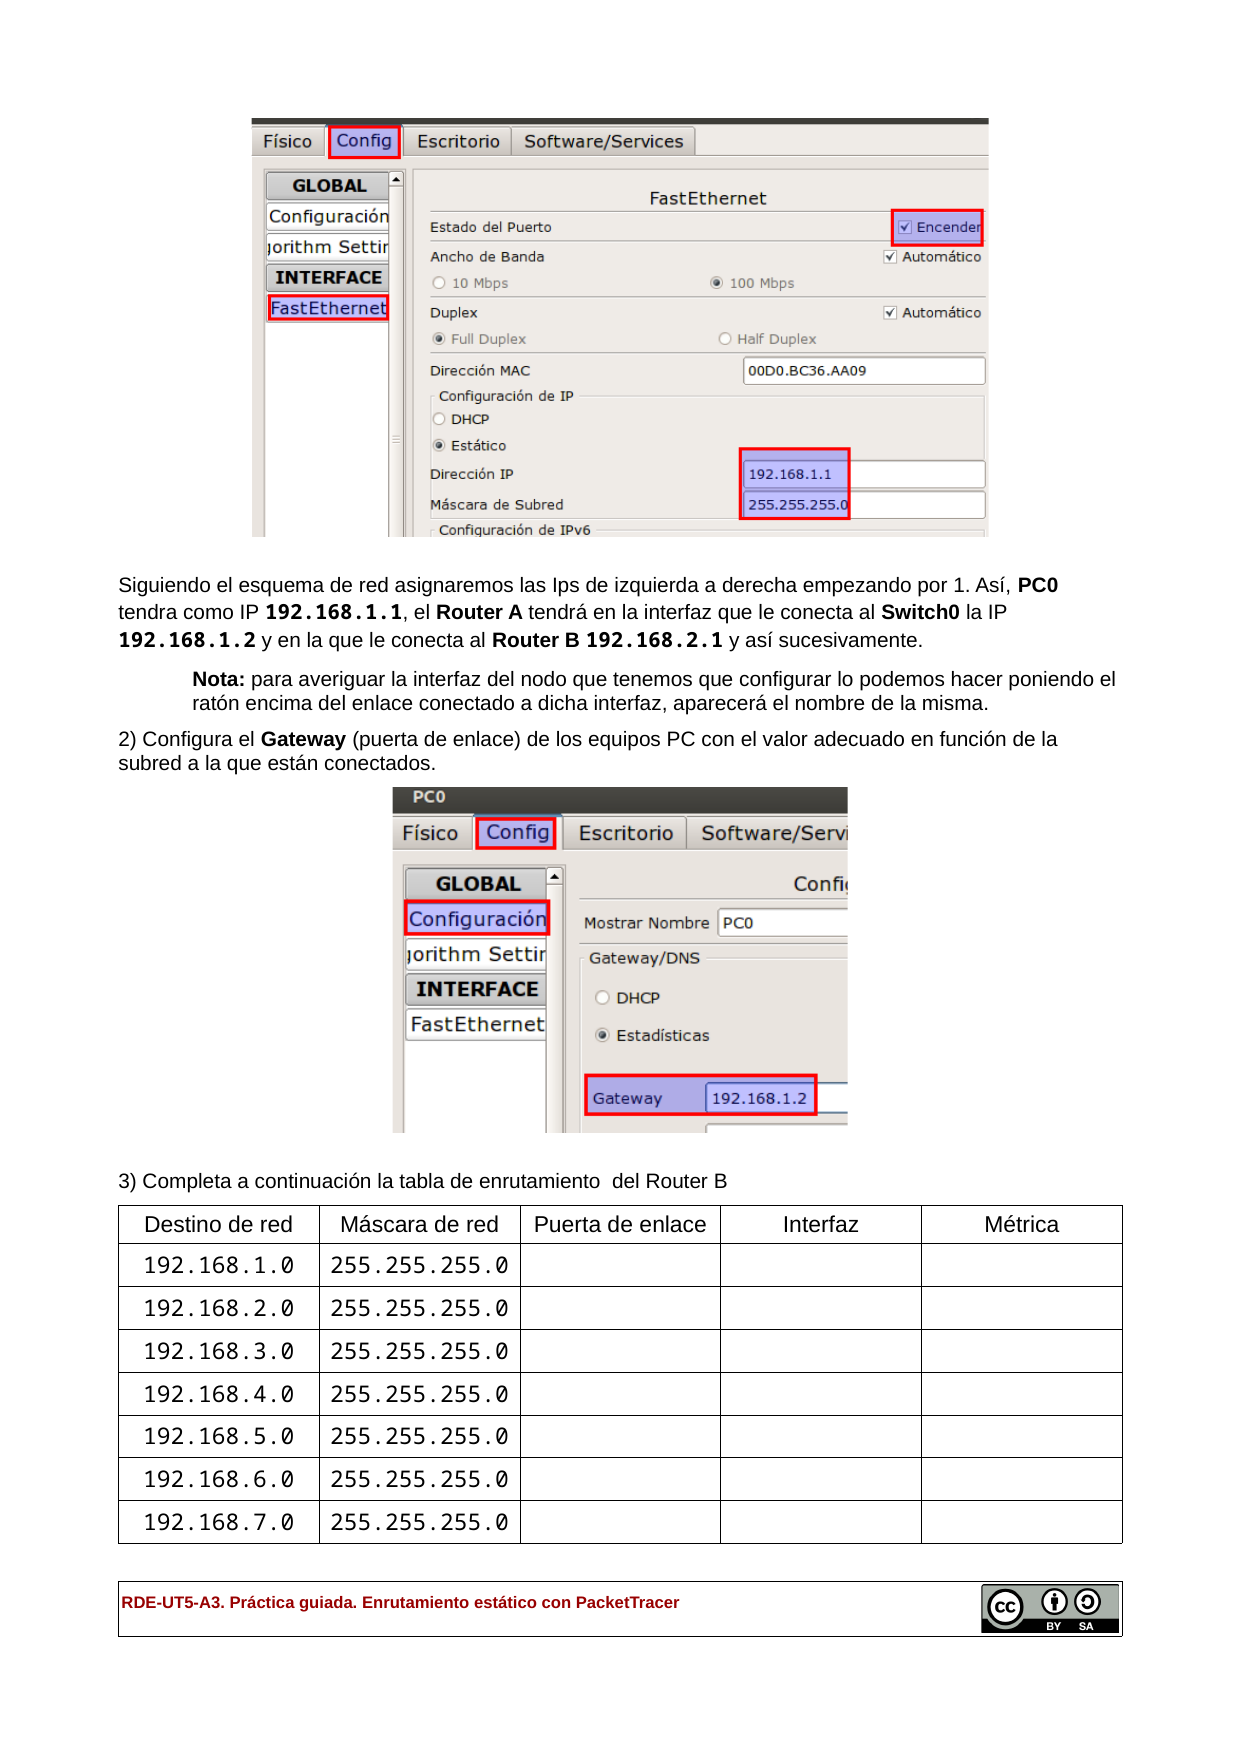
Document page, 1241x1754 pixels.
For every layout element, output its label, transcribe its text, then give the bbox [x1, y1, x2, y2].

table_cell [922, 1501, 1122, 1543]
table_cell [922, 1458, 1122, 1500]
table_header Puerta de enlace [521, 1206, 720, 1243]
table_cell [721, 1244, 921, 1286]
table_cell 255.255.255.0 [320, 1287, 520, 1329]
table_cell [721, 1458, 921, 1500]
picture [981, 1584, 1119, 1633]
table_cell 192.168.6.0 [119, 1458, 319, 1500]
text 2) Configura el Gateway (puerta de enlace) de los equipos PC con el valor adecuado en función de la subred a la que están conectados. [118, 727, 1122, 775]
table_cell [922, 1287, 1122, 1329]
table_cell 255.255.255.0 [320, 1330, 520, 1372]
table_cell 192.168.3.0 [119, 1330, 319, 1372]
table_cell [521, 1244, 720, 1286]
table_cell 192.168.5.0 [119, 1416, 319, 1457]
table_header Máscara de red [320, 1206, 520, 1243]
table_cell 255.255.255.0 [320, 1416, 520, 1457]
table_cell [521, 1330, 720, 1372]
table_cell [721, 1287, 921, 1329]
picture [392, 787, 848, 1133]
table_cell [922, 1416, 1122, 1457]
table_cell [721, 1416, 921, 1457]
table_cell [521, 1373, 720, 1414]
table_cell 255.255.255.0 [320, 1501, 520, 1543]
table_cell [922, 1244, 1122, 1286]
table_cell [721, 1373, 921, 1414]
table_cell 255.255.255.0 [320, 1458, 520, 1500]
table_cell 192.168.7.0 [119, 1501, 319, 1543]
text Siguiendo el esquema de red asignaremos las Ips de izquierda a derecha empezando por 1. Así, PC0 tendra como IP 192.168.1.1, el Router A tendrá en la interfaz que le conecta al Switch0 la IP 192.168.1.2 y en la que le conecta al Router B 192.168.2.1 y así sucesivamente. [118, 573, 1122, 654]
table_cell 192.168.1.0 [119, 1244, 319, 1286]
table_cell [521, 1416, 720, 1457]
table_cell 255.255.255.0 [320, 1373, 520, 1414]
text Nota: para averiguar la interfaz del nodo que tenemos que configurar lo podemos hacer poniendo el ratón encima del enlace conectado a dicha interfaz, aparecerá el nombre de la misma. [192, 666, 1122, 714]
table_cell 255.255.255.0 [320, 1244, 520, 1286]
table_cell [521, 1501, 720, 1543]
table_cell [521, 1458, 720, 1500]
table_cell [521, 1287, 720, 1329]
table_cell [721, 1501, 921, 1543]
table_cell [922, 1330, 1122, 1372]
table_cell [721, 1330, 921, 1372]
text 3) Completa a continuación la tabla de enrutamiento del Router B [118, 1169, 1122, 1193]
table_cell 192.168.4.0 [119, 1373, 319, 1414]
picture [251, 118, 989, 537]
table_cell [922, 1373, 1122, 1414]
table_header Destino de red [119, 1206, 319, 1243]
table_header Interfaz [721, 1206, 921, 1243]
table_cell 192.168.2.0 [119, 1287, 319, 1329]
table_header Métrica [922, 1206, 1122, 1243]
